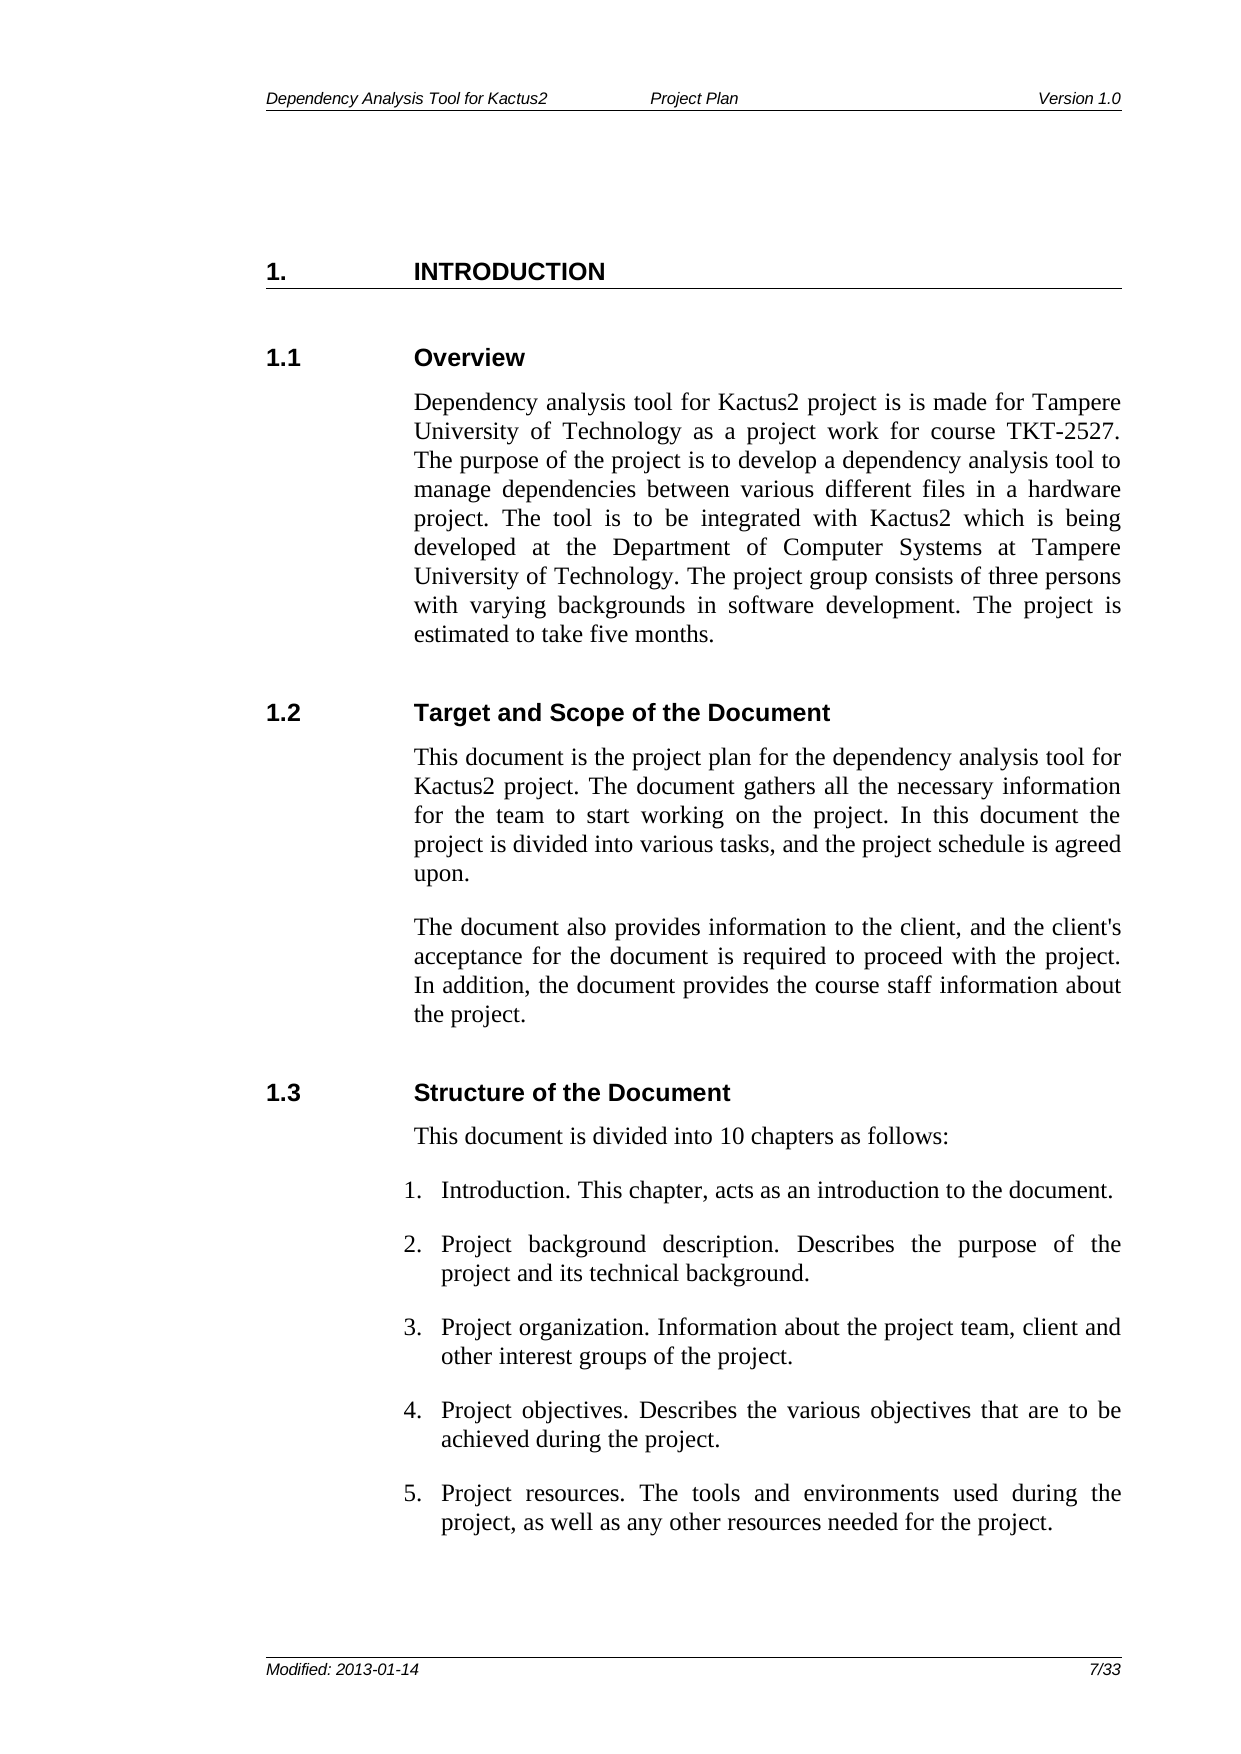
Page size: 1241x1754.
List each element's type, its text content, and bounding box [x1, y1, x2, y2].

subtitle Target and Scope of the Document [266, 698, 1122, 727]
subtitle Structure of the Document [266, 1078, 1122, 1107]
text This document is divided into 10 chapters as follows: [413, 1121, 1122, 1150]
subtitle Overview [266, 343, 1122, 372]
text This document is the project plan for the dependency analysis tool for Kactus2 project. The document gathers all the necessary information for the team to start working on the project. In this document the project is divided into various tasks, and the project schedule is agreed upon. [413, 741, 1122, 887]
text The document also provides information to the client, and the client's acceptance for the document is required to proceed with the project. In addition, the document provides the course staff information about the project. [413, 912, 1122, 1028]
list Project resources. The tools and environments used during the project, as well as any other resources needed for the project. [403, 1478, 1122, 1536]
list Project background description. Describes the purpose of the project and its technical background. [403, 1229, 1122, 1287]
list Project objectives. Describes the various objectives that are to be achieved during the project. [403, 1395, 1122, 1453]
text Dependency analysis tool for Kactus2 project is is made for Tampere University of Technology as a project work for course TKT-2527. The purpose of the project is to develop a dependency analysis tool to manage dependencies between various different files in a hardware project. The tool is to be integrated with Kactus2 which is being developed at the Department of Computer Systems at Tampere University of Technology. The project group consists of three persons with varying backgrounds in software development. The project is estimated to take five months. [413, 387, 1122, 648]
list Introduction. This chapter, acts as an introduction to the document. [403, 1175, 1122, 1204]
subtitle Introduction [266, 257, 1122, 288]
list Project organization. Information about the project team, client and other interest groups of the project. [403, 1312, 1122, 1370]
